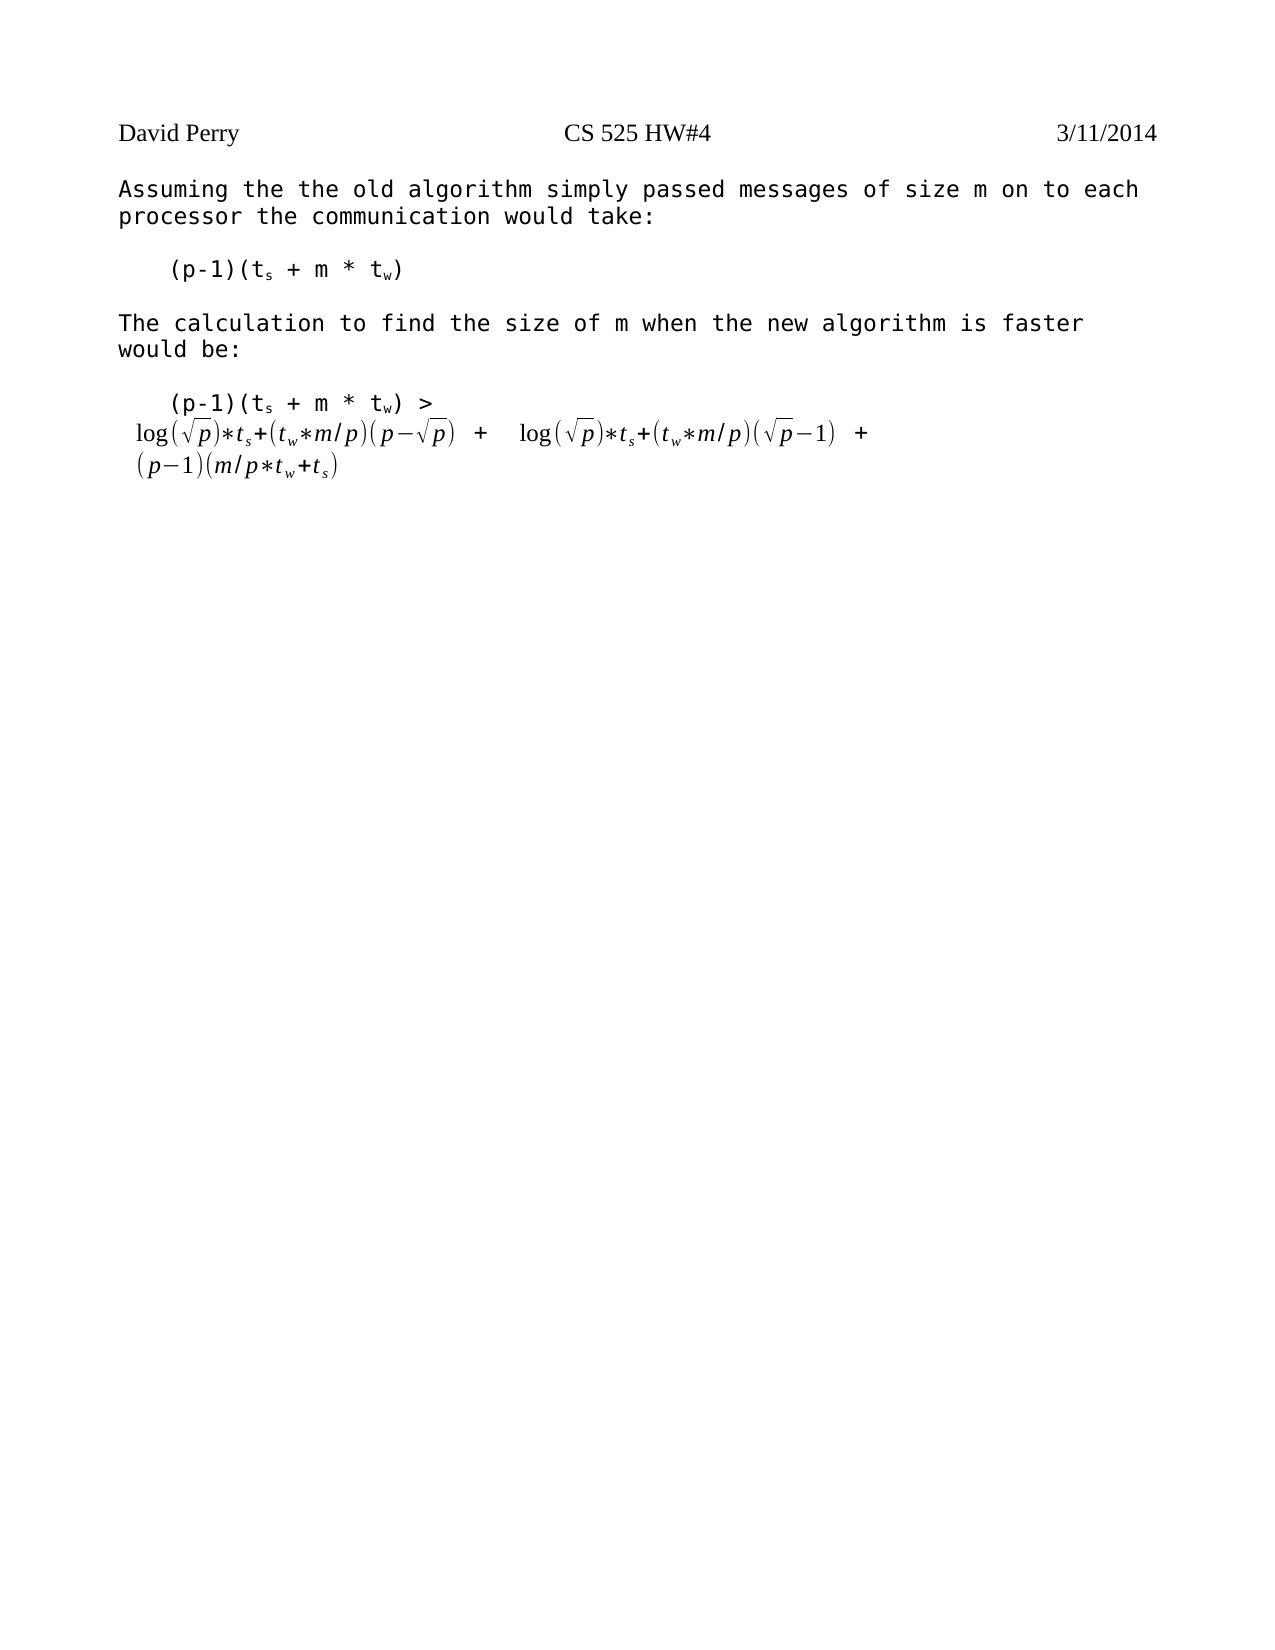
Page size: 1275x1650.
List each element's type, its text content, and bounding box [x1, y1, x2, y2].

text (p-1)(ts + m * tw) > [118, 390, 1157, 416]
text The calculation to find the size of m when the new algorithm is faster would be: [118, 310, 1157, 363]
text Assuming the the old algorithm simply passed messages of size m on to each processor the communication would take: [118, 176, 1157, 230]
text + + [118, 416, 1157, 482]
text (p-1)(ts + m * tw) [118, 256, 1157, 283]
